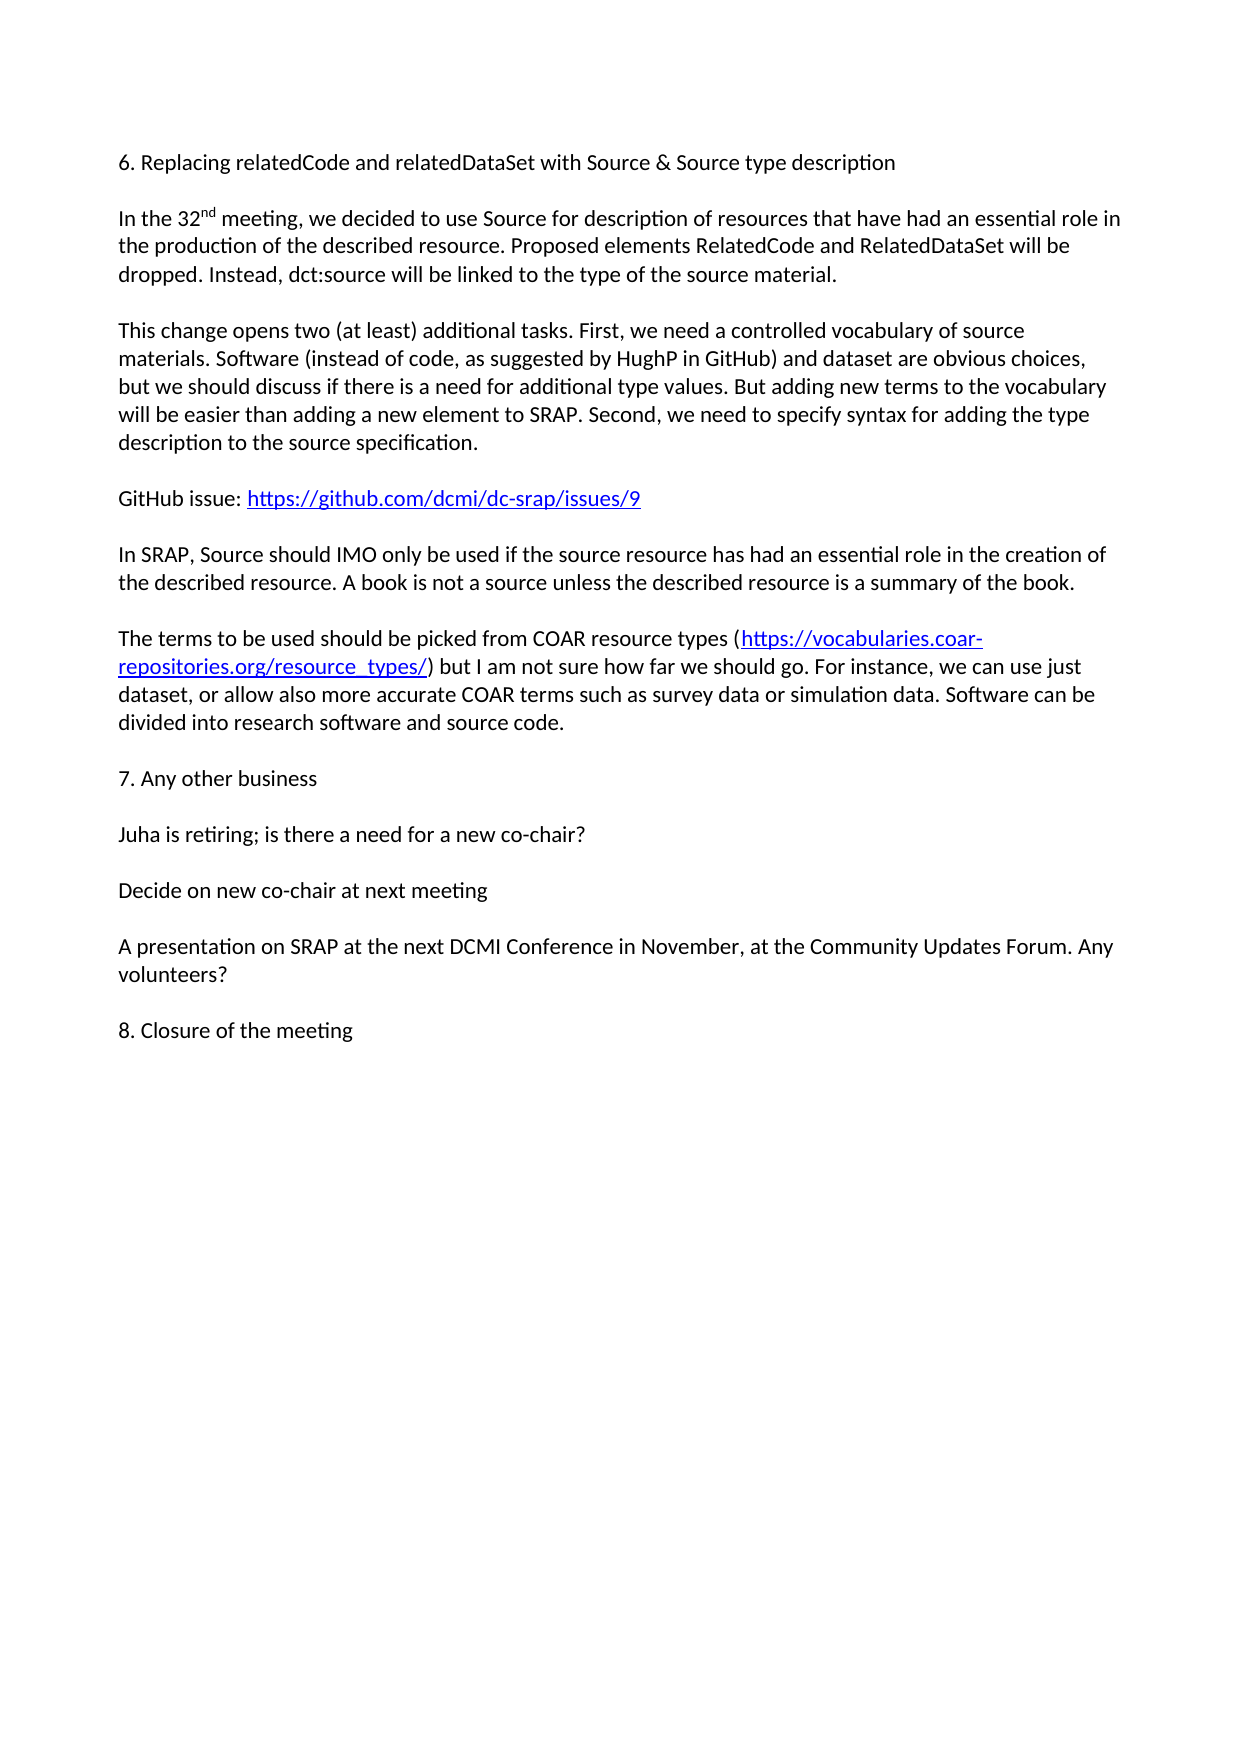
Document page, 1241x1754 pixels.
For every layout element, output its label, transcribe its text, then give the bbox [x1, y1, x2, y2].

text 8. Closure of the meeting [118, 1016, 1122, 1044]
text In the 32nd meeting, we decided to use Source for description of resources that have had an essential role in the production of the described resource. Proposed elements RelatedCode and RelatedDataSet will be dropped. Instead, dct:source will be linked to the type of the source material. [118, 204, 1122, 288]
text The terms to be used should be picked from COAR resource types (https://vocabularies.coar-repositories.org/resource_types/) but I am not sure how far we should go. For instance, we can use just dataset, or allow also more accurate COAR terms such as survey data or simulation data. Software can be divided into research software and source code. [118, 624, 1122, 736]
text 7. Any other business [118, 764, 1122, 792]
text GitHub issue: https://github.com/dcmi/dc-srap/issues/9 [118, 484, 1122, 512]
text Decide on new co-chair at next meeting [118, 876, 1122, 904]
text In SRAP, Source should IMO only be used if the source resource has had an essential role in the creation of the described resource. A book is not a source unless the described resource is a summary of the book. [118, 540, 1122, 596]
text Juha is retiring; is there a need for a new co-chair? [118, 820, 1122, 848]
text 6. Replacing relatedCode and relatedDataSet with Source & Source type description [118, 148, 1122, 176]
text This change opens two (at least) additional tasks. First, we need a controlled vocabulary of source materials. Software (instead of code, as suggested by HughP in GitHub) and dataset are obvious choices, but we should discuss if there is a need for additional type values. But adding new terms to the vocabulary will be easier than adding a new element to SRAP. Second, we need to specify syntax for adding the type description to the source specification. [118, 316, 1122, 456]
text A presentation on SRAP at the next DCMI Conference in November, at the Community Updates Forum. Any volunteers? [118, 932, 1122, 988]
